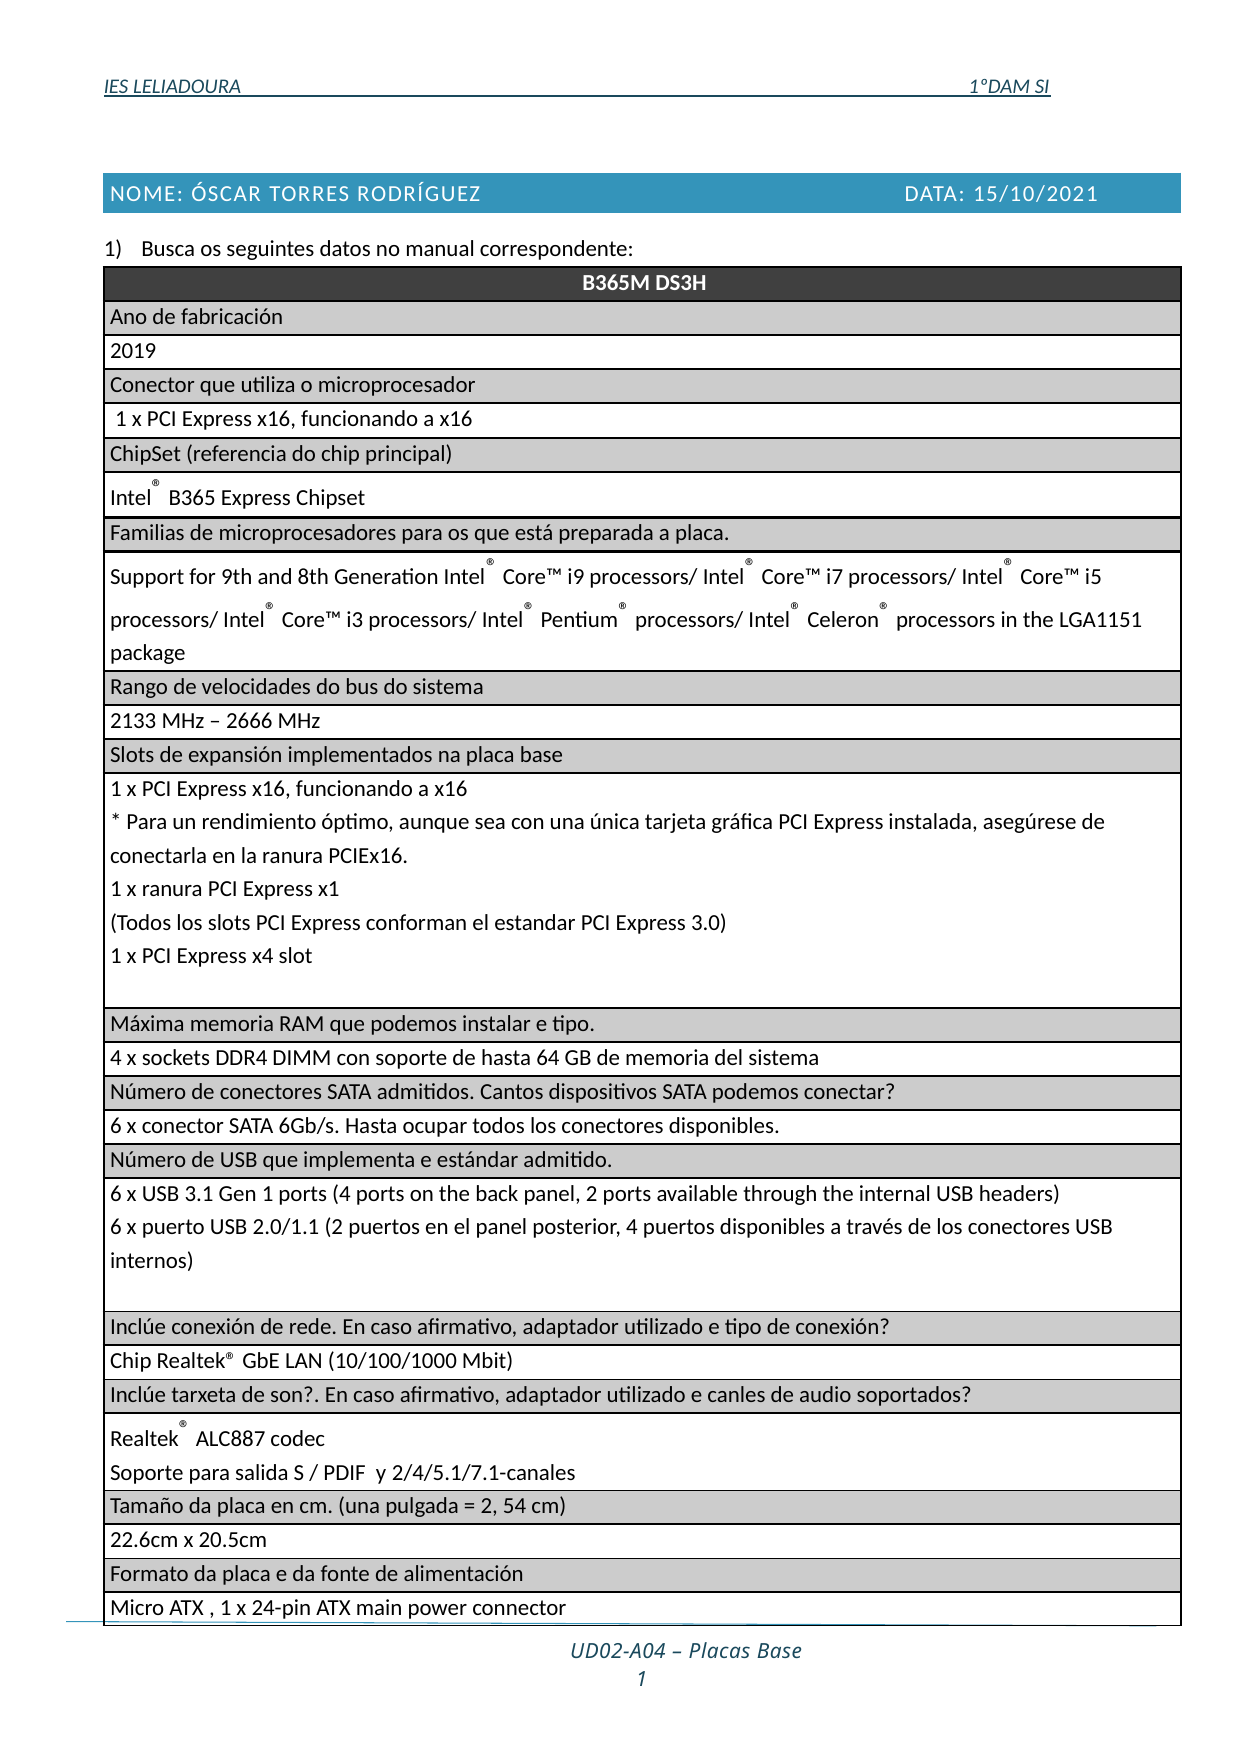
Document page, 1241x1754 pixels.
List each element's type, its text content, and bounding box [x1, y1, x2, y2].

table_cell Micro ATX , 1 x 24-pin ATX main power connector [105, 1593, 1180, 1625]
table_cell Número de conectores SATA admitidos. Cantos dispositivos SATA podemos conectar? [105, 1077, 1180, 1109]
table_cell Conector que utiliza o microprocesador [105, 370, 1180, 402]
table_cell 2019 [105, 336, 1180, 368]
list Busca os seguintes datos no manual correspondente: [103, 234, 1181, 262]
table_cell Support for 9th and 8th Generation Intel® Core™ i9 processors/ Intel® Core™ i7 processors/ Intel® Core™ i5 processors/ Intel® Core™ i3 processors/ Intel® Pentium® processors/ Intel® Celeron® processors in the LGA1151 package [105, 553, 1180, 670]
table_cell Familias de microprocesadores para os que está preparada a placa. [105, 519, 1180, 550]
table_cell Formato da placa e da fonte de alimentación [105, 1559, 1180, 1591]
table_cell Ano de fabricación [105, 302, 1180, 334]
table_cell Máxima memoria RAM que podemos instalar e tipo. [105, 1009, 1180, 1041]
table_cell 2133 MHz – 2666 MHz [105, 706, 1180, 738]
table_cell 6 x conector SATA 6Gb/s. Hasta ocupar todos los conectores disponibles. [105, 1111, 1180, 1143]
table_cell 1 x PCI Express x16, funcionando a x16 * Para un rendimiento óptimo, aunque sea con una única tarjeta gráfica PCI Express instalada, asegúrese de conectarla en la ranura PCIEx16. 1 x ranura PCI Express x1 (Todos los slots PCI Express conforman el estandar PCI Express 3.0) 1 x PCI Express x4 slot [105, 774, 1180, 1007]
table_cell Intel® B365 Express Chipset [105, 473, 1180, 516]
table_cell 22.6cm x 20.5cm [105, 1525, 1180, 1558]
table_cell Realtek® ALC887 codec Soporte para salida S / PDIF y 2/4/5.1/7.1-canales [105, 1414, 1180, 1490]
table_cell Número de USB que implementa e estándar admitido. [105, 1145, 1180, 1177]
table_cell ChipSet (referencia do chip principal) [105, 439, 1180, 471]
subtitle NOME: ÓSCAR TORRES RODRÍGUEZ DATA: 15/10/2021 [110, 179, 1175, 207]
table_cell 6 x USB 3.1 Gen 1 ports (4 ports on the back panel, 2 ports available through the internal USB headers) 6 x puerto USB 2.0/1.1 (2 puertos en el panel posterior, 4 puertos disponibles a través de los conectores USB internos) [105, 1179, 1180, 1311]
table_cell Chip Realtek® GbE LAN (10/100/1000 Mbit) [105, 1346, 1180, 1379]
table_cell 1 x PCI Express x16, funcionando a x16 [105, 404, 1180, 437]
table_header B365M DS3H [105, 268, 1180, 300]
table_cell 4 x sockets DDR4 DIMM con soporte de hasta 64 GB de memoria del sistema [105, 1043, 1180, 1075]
table_cell Inclúe conexión de rede. En caso afirmativo, adaptador utilizado e tipo de conexión? [105, 1312, 1180, 1344]
table_cell Slots de expansión implementados na placa base [105, 740, 1180, 772]
table_cell Inclúe tarxeta de son?. En caso afirmativo, adaptador utilizado e canles de audio soportados? [105, 1380, 1180, 1412]
table_cell Tamaño da placa en cm. (una pulgada = 2, 54 cm) [105, 1491, 1180, 1523]
table_cell Rango de velocidades do bus do sistema [105, 672, 1180, 704]
